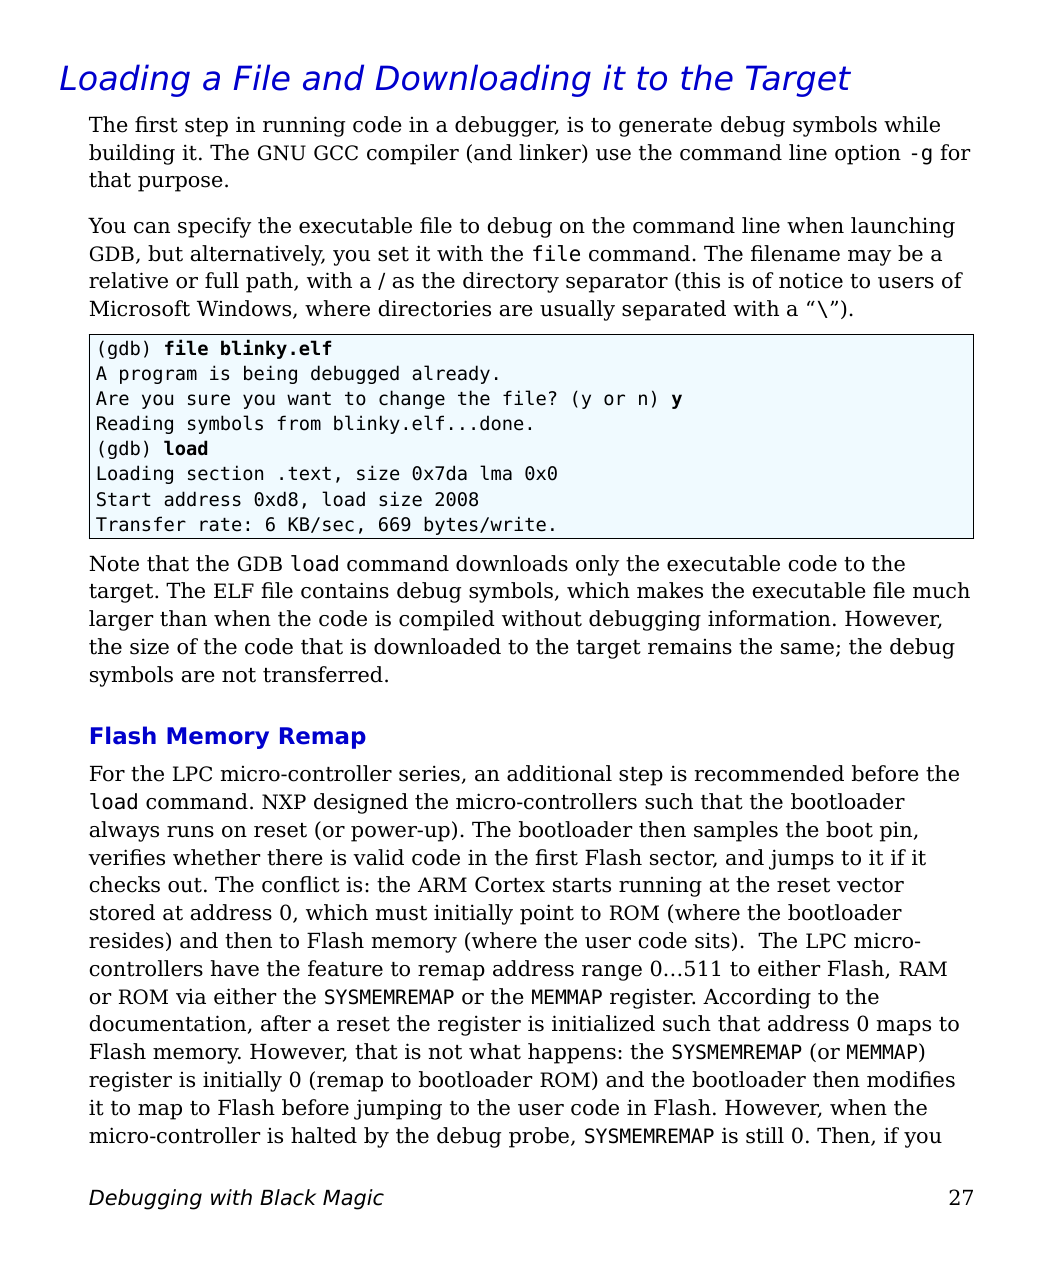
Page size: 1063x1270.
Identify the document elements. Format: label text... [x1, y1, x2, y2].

text Note that the GDB load command downloads only the executable code to the target. The ELF file contains debug symbols, which makes the executable file much larger than when the code is compiled without debugging information. However, the size of the code that is downloaded to the target remains the same; the debug symbols are not transferred. [88, 552, 974, 687]
text The first step in running code in a debugger, is to generate debug symbols while building it. The GNU GCC compiler (and linker) use the command line option -g for that purpose. [88, 113, 974, 193]
text Reading symbols from blinky.elf...done. [90, 409, 973, 434]
text You can specify the executable file to debug on the command line when launching GDB, but alternatively, you set it with the file command. The filename may be a relative or full path, with a / as the directory separator (this is of notice to users of Microsoft Windows, where directories are usually separated with a “\”). [88, 214, 974, 322]
text Are you sure you want to change the file? (y or n) y [90, 384, 973, 409]
text For the LPC micro-controller series, an additional step is recommended before the load command. NXP designed the micro-controllers such that the bootloader always runs on reset (or power-up). The bootloader then samples the boot pin, verifies whether there is valid code in the first Flash sector, and jumps to it if it checks out. The conflict is: the ARM Cortex starts running at the reset vector stored at address 0, which must initially point to ROM (where the bootloader resides) and then to Flash memory (where the user code sits). The LPC micro-controllers have the feature to remap address range 0…511 to either Flash, RAM or ROM via either the SYSMEMREMAP or the MEMMAP register. According to the documentation, after a reset the register is initialized such that address 0 maps to Flash memory. However, that is not what happens: the SYSMEMREMAP (or MEMMAP) register is initially 0 (remap to bootloader ROM) and the bootloader then modifies it to map to Flash before jumping to the user code in Flash. However, when the micro-controller is halted by the debug probe, SYSMEMREMAP is still 0. Then, if you [88, 762, 974, 1148]
text Start address 0xd8, load size 2008 [90, 484, 973, 510]
text (gdb) file blinky.elf [90, 335, 973, 359]
text A program is being debugged already. [90, 359, 973, 384]
text Transfer rate: 6 KB/sec, 669 bytes/write. [90, 510, 973, 538]
subtitle Flash Memory Remap [88, 723, 974, 750]
text (gdb) load [90, 434, 973, 459]
subtitle Loading a File and Downloading it to the Target [59, 59, 974, 98]
text Loading section .text, size 0x7da lma 0x0 [90, 459, 973, 484]
